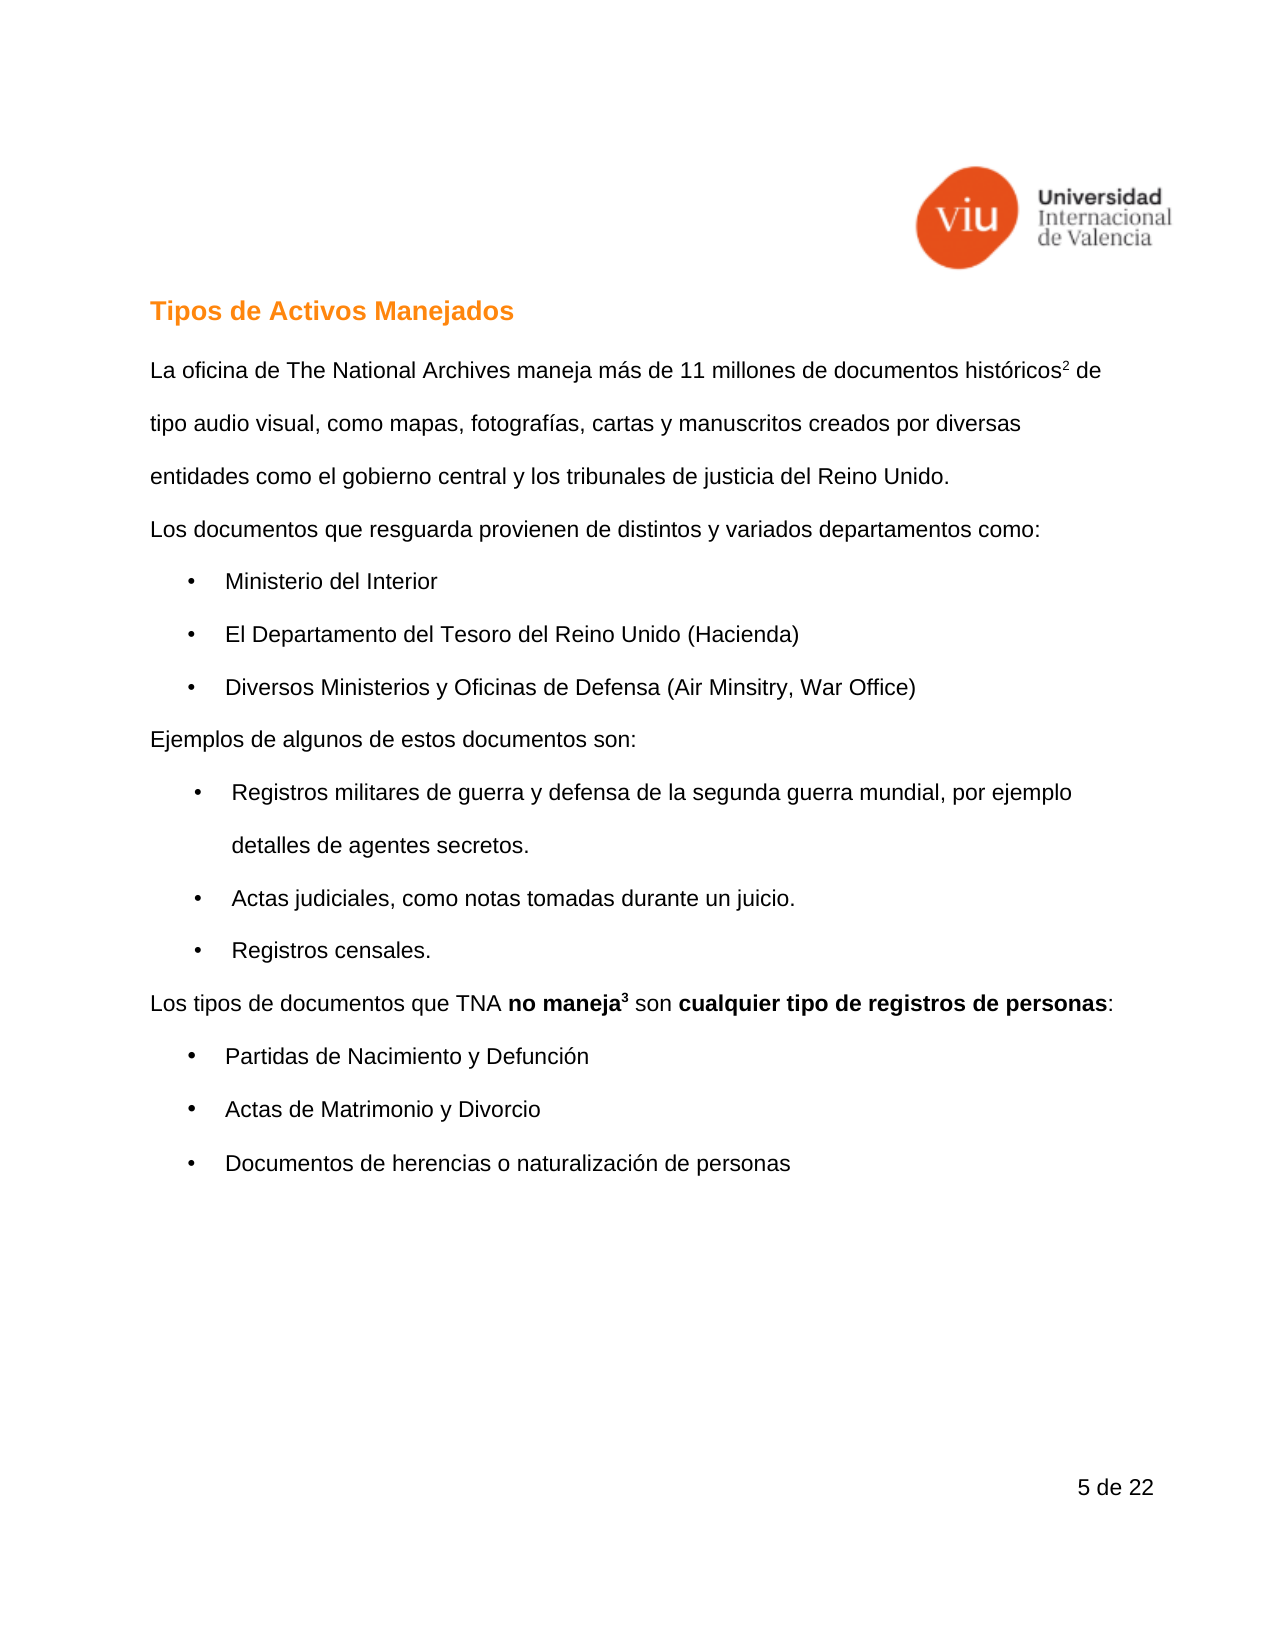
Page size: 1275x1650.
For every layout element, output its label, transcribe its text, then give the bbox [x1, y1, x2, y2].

list Ministerio del Interior [187, 568, 1125, 595]
text Ejemplos de algunos de estos documentos son: [150, 726, 1125, 753]
list Registros censales. [194, 937, 1125, 964]
list Actas de Matrimonio y Divorcio [187, 1096, 1125, 1123]
text La oficina de The National Archives maneja más de 11 millones de documentos históricos2 de tipo audio visual, como mapas, fotografías, cartas y manuscritos creados por diversas entidades como el gobierno central y los tribunales de justicia del Reino Unido. [150, 357, 1125, 489]
text Los tipos de documentos que TNA no maneja3 son cualquier tipo de registros de personas: [150, 990, 1125, 1016]
list Partidas de Nacimiento y Defunción [187, 1043, 1125, 1069]
list Documentos de herencias o naturalización de personas [187, 1150, 1125, 1177]
text Los documentos que resguarda provienen de distintos y variados departamentos como: [150, 516, 1125, 542]
picture [913, 162, 1175, 274]
list Registros militares de guerra y defensa de la segunda guerra mundial, por ejemplo detalles de agentes secretos. [194, 779, 1125, 858]
list Diversos Ministerios y Oficinas de Defensa (Air Minsitry, War Office) [187, 674, 1125, 700]
list Actas judiciales, como notas tomadas durante un juicio. [194, 884, 1125, 911]
list El Departamento del Tesoro del Reino Unido (Hacienda) [187, 621, 1125, 647]
text Tipos de Activos Manejados [150, 295, 1125, 326]
